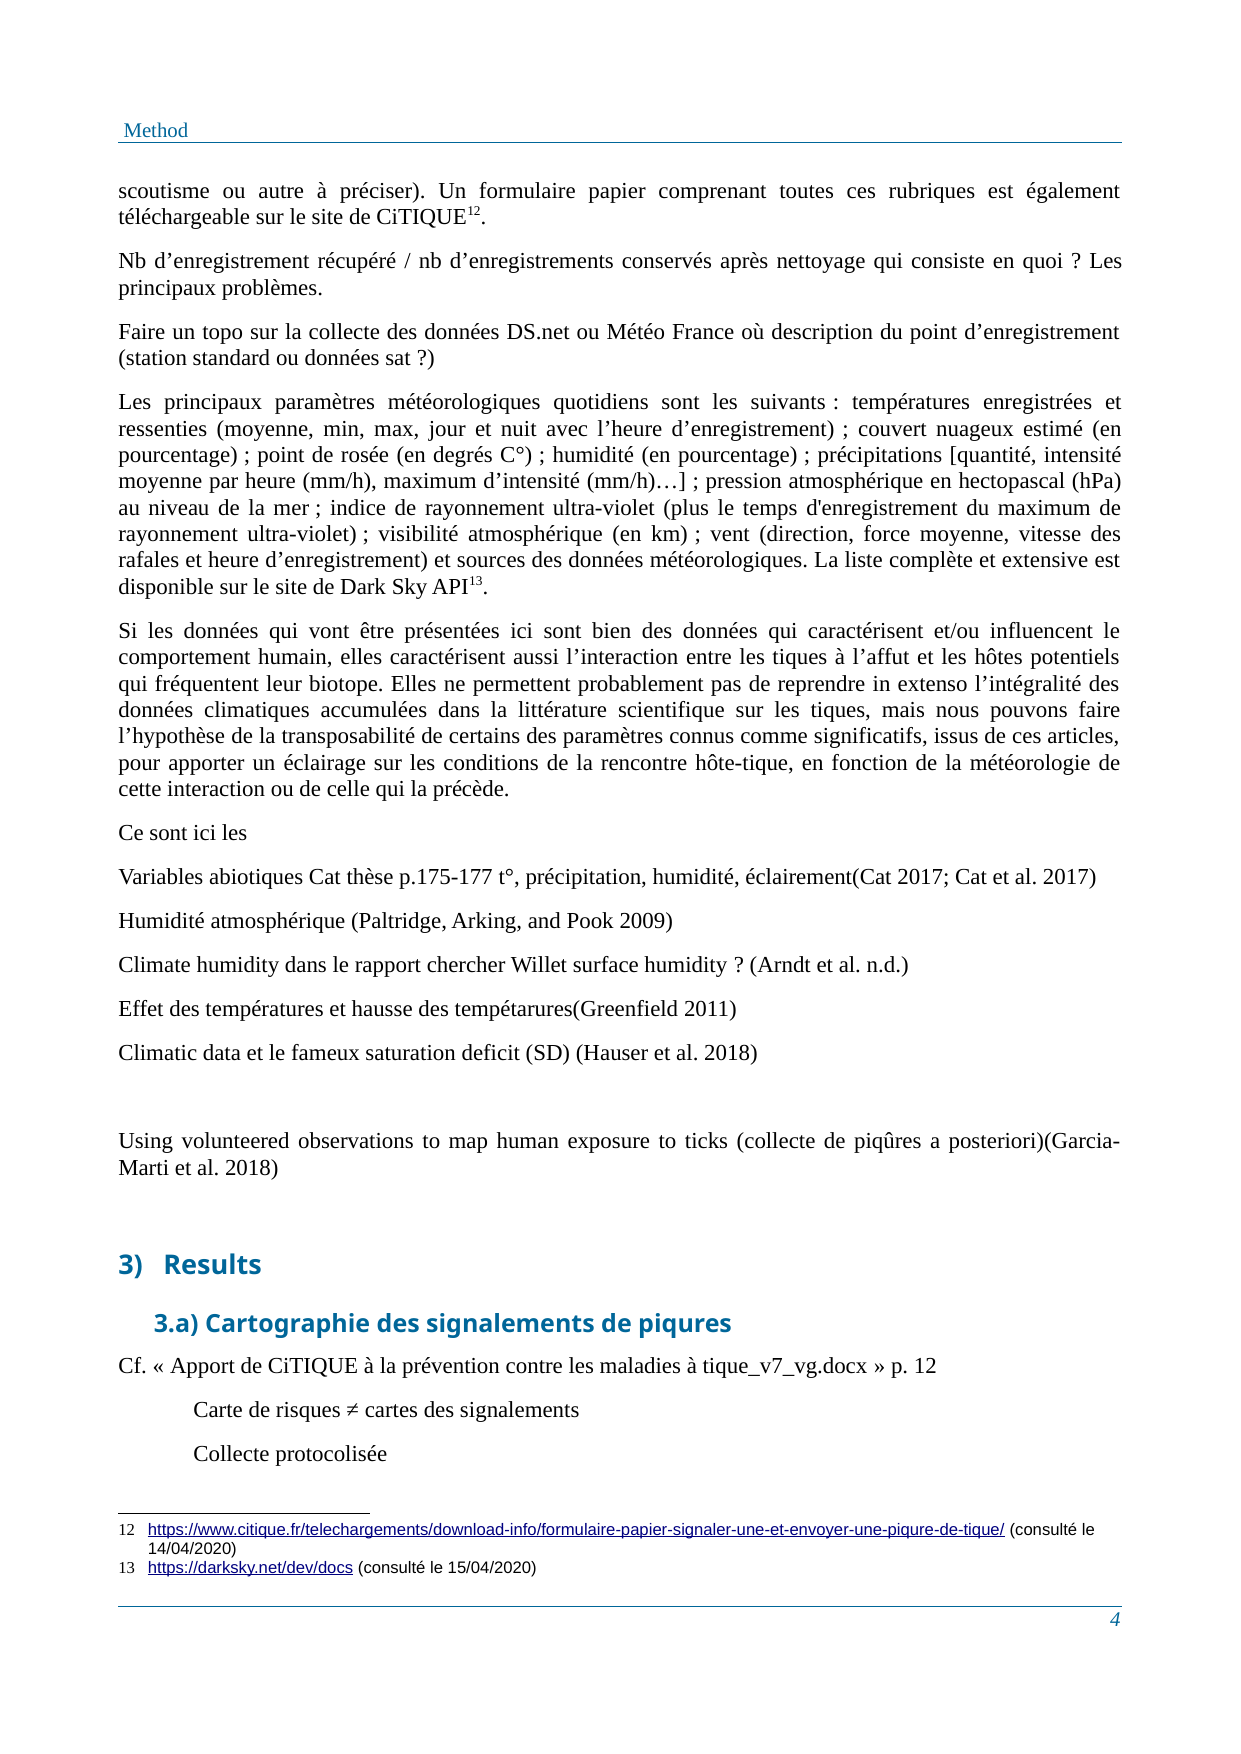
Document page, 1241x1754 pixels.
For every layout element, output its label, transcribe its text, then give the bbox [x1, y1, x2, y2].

text Using volunteered observations to map human exposure to ticks (collecte de piqûres a posteriori)(Garcia-Marti et al. 2018) [118, 1127, 1122, 1180]
text Effet des températures et hausse des tempétarures(Greenfield 2011) [118, 995, 1122, 1022]
text Collecte protocolisée [118, 1440, 1122, 1467]
text Faire un topo sur la collecte des données DS.net ou Météo France où description du point d’enregistrement (station standard ou données sat ?) [118, 318, 1122, 371]
text https://www.citique.fr/telechargements/download-info/formulaire-papier-signaler-une-et-envoyer-une-piqure-de-tique/ (consulté le 14/04/2020) [118, 1519, 1122, 1558]
text Les principaux paramètres météorologiques quotidiens sont les suivants : températures enregistrées et ressenties (moyenne, min, max, jour et nuit avec l’heure d’enregistrement) ; couvert nuageux estimé (en pourcentage) ; point de rosée (en degrés C°) ; humidité (en pourcentage) ; précipitations [quantité, intensité moyenne par heure (mm/h), maximum d’intensité (mm/h)…] ; pression atmosphérique en hectopascal (hPa) au niveau de la mer ; indice de rayonnement ultra-violet (plus le temps d'enregistrement du maximum de rayonnement ultra-violet) ; visibilité atmosphérique (en km) ; vent (direction, force moyenne, vitesse des rafales et heure d’enregistrement) et sources des données météorologiques. La liste complète et extensive est disponible sur le site de Dark Sky API. [118, 388, 1122, 599]
text scoutisme ou autre à préciser). Un formulaire papier comprenant toutes ces rubriques est également téléchargeable sur le site de CiTIQUE. [118, 177, 1122, 230]
text https://darksky.net/dev/docs (consulté le 15/04/2020) [118, 1558, 1122, 1577]
subtitle Results [118, 1245, 1122, 1282]
text Cf. « Apport de CiTIQUE à la prévention contre les maladies à tique_v7_vg.docx » p. 12 [118, 1352, 1122, 1378]
subtitle Cartographie des signalements de piqures [153, 1306, 1122, 1340]
text Si les données qui vont être présentées ici sont bien des données qui caractérisent et/ou influencent le comportement humain, elles caractérisent aussi l’interaction entre les tiques à l’affut et les hôtes potentiels qui fréquentent leur biotope. Elles ne permettent probablement pas de reprendre in extenso l’intégralité des données climatiques accumulées dans la littérature scientifique sur les tiques, mais nous pouvons faire l’hypothèse de la transposabilité de certains des paramètres connus comme significatifs, issus de ces articles, pour apporter un éclairage sur les conditions de la rencontre hôte-tique, en fonction de la météorologie de cette interaction ou de celle qui la précède. [118, 617, 1122, 801]
text Nb d’enregistrement récupéré / nb d’enregistrements conservés après nettoyage qui consiste en quoi ? Les principaux problèmes. [118, 247, 1122, 300]
text Ce sont ici les [118, 819, 1122, 845]
text Climate humidity dans le rapport chercher Willet surface humidity ? (Arndt et al. n.d.) [118, 951, 1122, 978]
text Climatic data et le fameux saturation deficit (SD) (Hauser et al. 2018) [118, 1039, 1122, 1066]
text Humidité atmosphérique (Paltridge, Arking, and Pook 2009) [118, 907, 1122, 933]
text Variables abiotiques Cat thèse p.175-177 t°, précipitation, humidité, éclairement(Cat 2017; Cat et al. 2017) [118, 863, 1122, 889]
text Carte de risques ≠ cartes des signalements [118, 1396, 1122, 1423]
